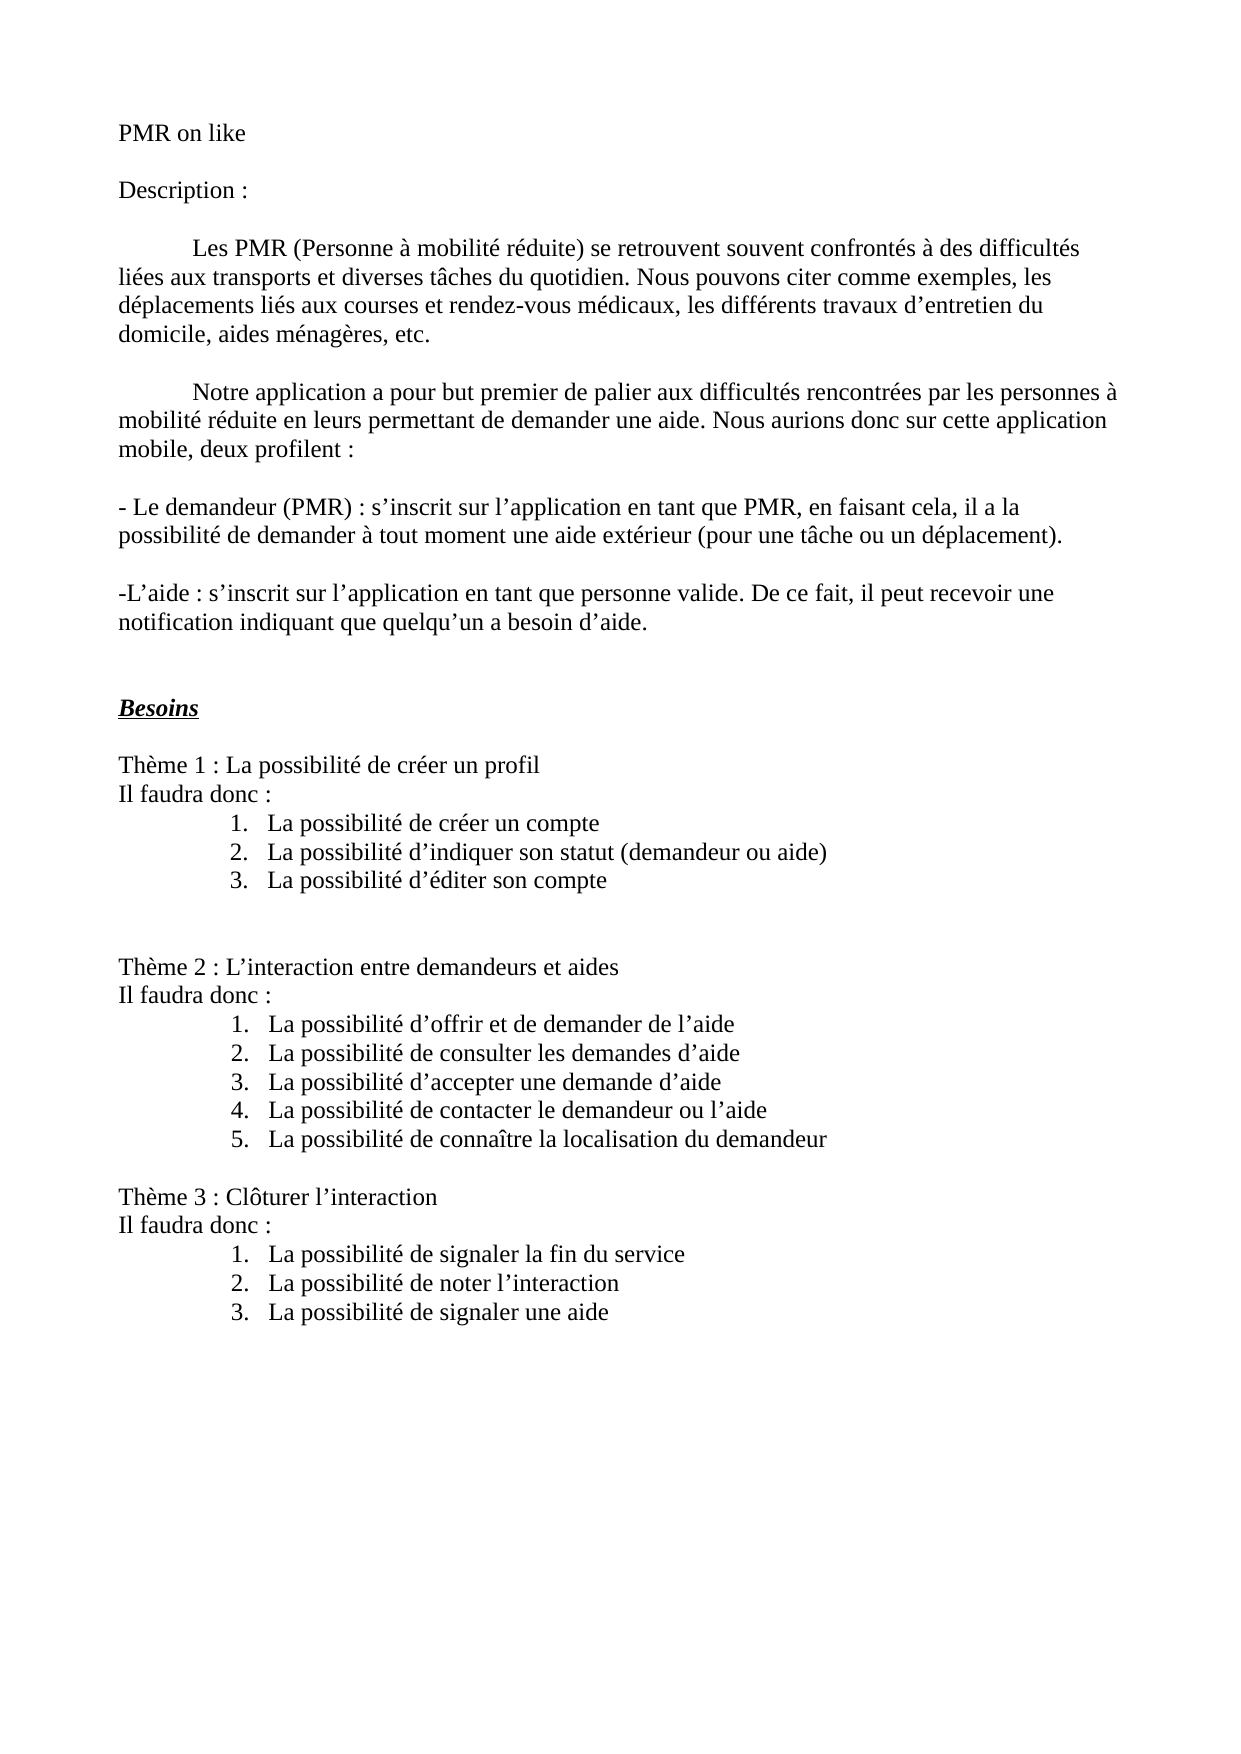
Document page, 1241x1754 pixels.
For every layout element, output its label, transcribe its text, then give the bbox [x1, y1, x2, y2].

list La possibilité de signaler la fin du service [231, 1239, 1122, 1268]
list La possibilité de connaître la localisation du demandeur [231, 1124, 1122, 1153]
text Thème 2 : L’interaction entre demandeurs et aides [118, 952, 1122, 981]
list La possibilité d’offrir et de demander de l’aide [231, 1009, 1122, 1038]
text Il faudra donc : [118, 981, 1122, 1009]
list La possibilité d’éditer son compte [229, 866, 1122, 894]
text Thème 1 : La possibilité de créer un profil [118, 751, 1122, 779]
text Description : [118, 176, 1122, 204]
text Les PMR (Personne à mobilité réduite) se retrouvent souvent confrontés à des difficultés liées aux transports et diverses tâches du quotidien. Nous pouvons citer comme exemples, les déplacements liés aux courses et rendez-vous médicaux, les différents travaux d’entretien du domicile, aides ménagères, etc. [118, 233, 1122, 348]
text Il faudra donc : [118, 779, 1122, 808]
list La possibilité d’indiquer son statut (demandeur ou aide) [229, 837, 1122, 866]
list La possibilité de signaler une aide [231, 1297, 1122, 1326]
text Notre application a pour but premier de palier aux difficultés rencontrées par les personnes à mobilité réduite en leurs permettant de demander une aide. Nous aurions donc sur cette application mobile, deux profilent : [118, 377, 1122, 463]
text -L’aide : s’inscrit sur l’application en tant que personne valide. De ce fait, il peut recevoir une notification indiquant que quelqu’un a besoin d’aide. [118, 578, 1122, 636]
text Il faudra donc : [118, 1211, 1122, 1239]
list La possibilité d’accepter une demande d’aide [231, 1067, 1122, 1096]
text PMR on like [118, 118, 1122, 147]
list La possibilité de consulter les demandes d’aide [231, 1038, 1122, 1067]
list La possibilité de noter l’interaction [231, 1268, 1122, 1297]
text Besoins [118, 693, 1122, 722]
text - Le demandeur (PMR) : s’inscrit sur l’application en tant que PMR, en faisant cela, il a la possibilité de demander à tout moment une aide extérieur (pour une tâche ou un déplacement). [118, 492, 1122, 549]
list La possibilité de contacter le demandeur ou l’aide [231, 1096, 1122, 1124]
list La possibilité de créer un compte [229, 808, 1122, 837]
text Thème 3 : Clôturer l’interaction [118, 1182, 1122, 1211]
